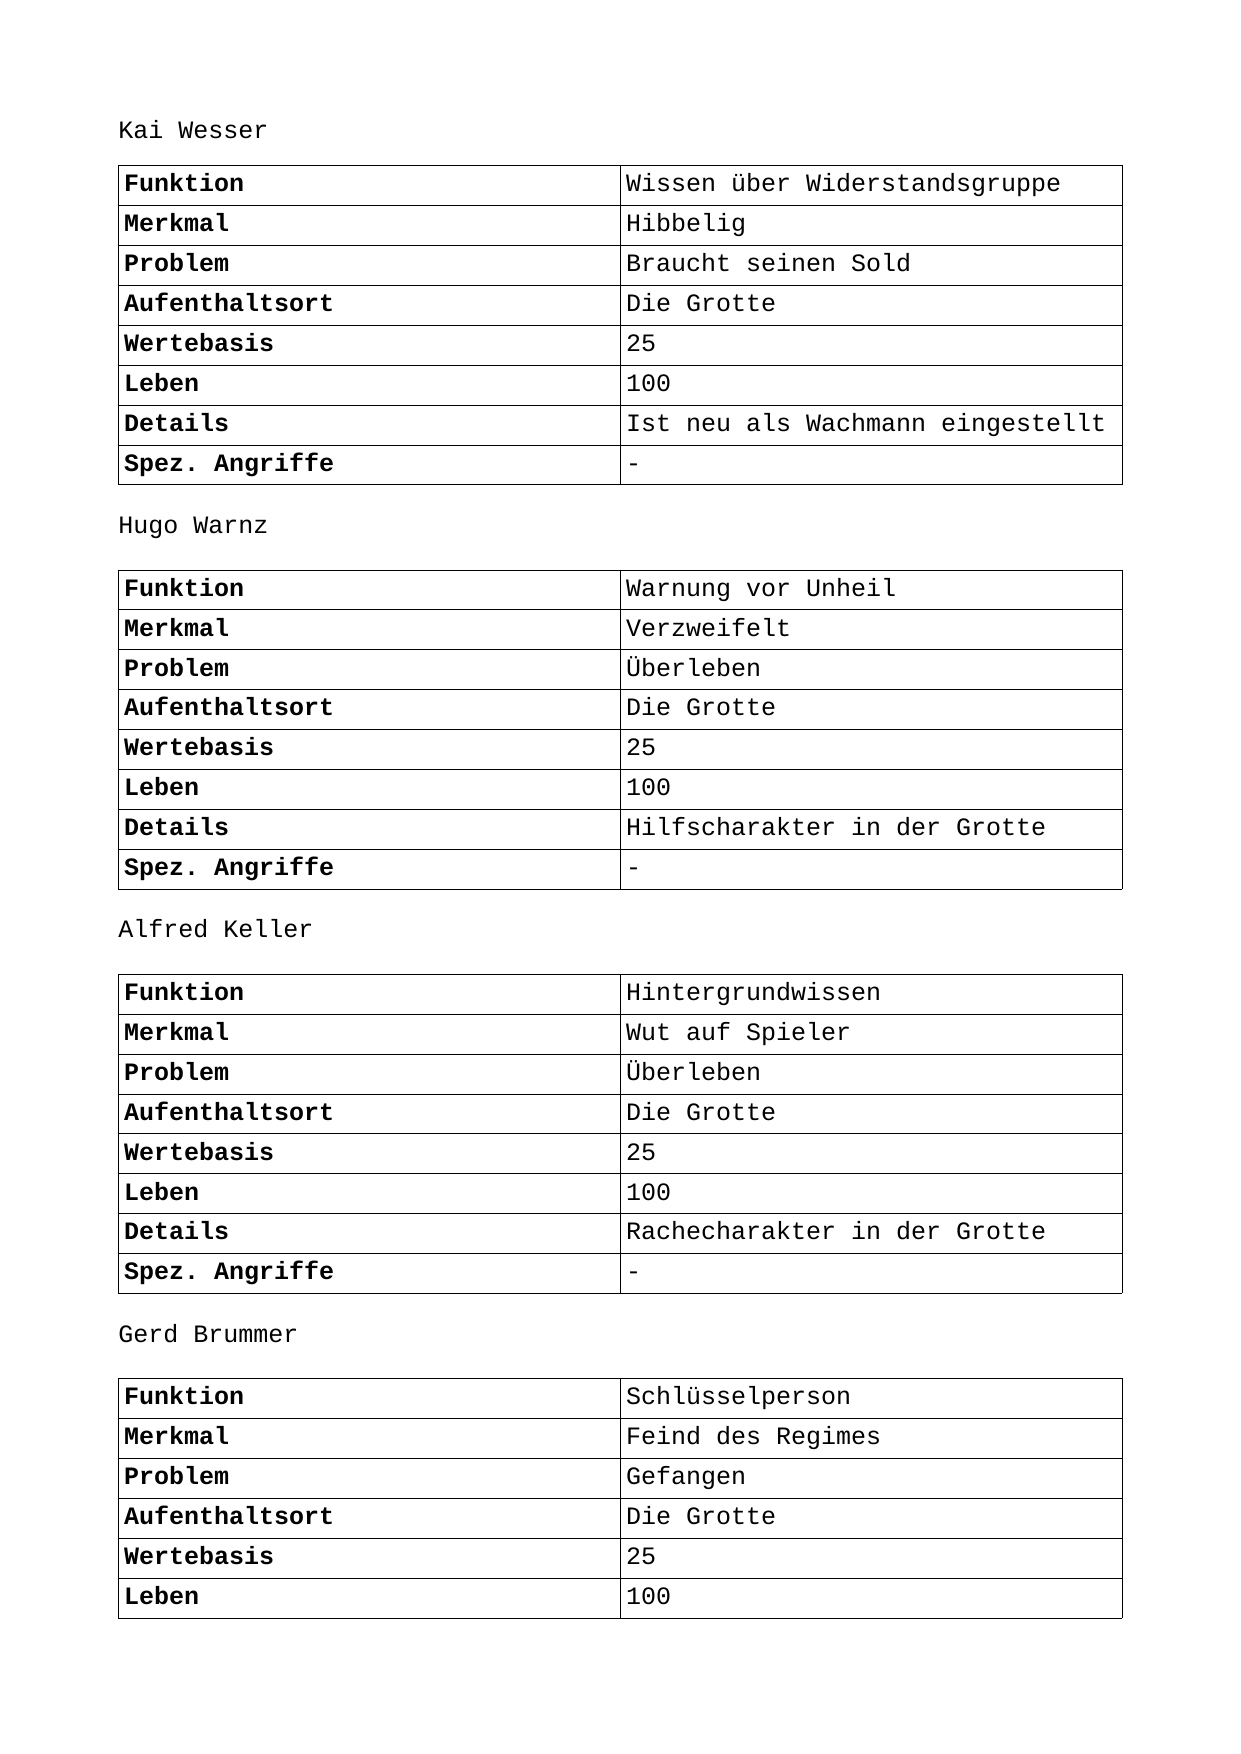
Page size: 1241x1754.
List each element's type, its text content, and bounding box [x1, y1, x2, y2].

table_cell Ist neu als Wachmann eingestellt [621, 406, 1122, 444]
table_cell 100 [621, 770, 1122, 809]
table_cell 25 [621, 326, 1122, 365]
table_cell Braucht seinen Sold [621, 246, 1122, 285]
table_cell Problem [119, 1055, 620, 1093]
table_cell Merkmal [119, 610, 620, 649]
table_cell Gefangen [621, 1459, 1122, 1498]
table_cell Aufenthaltsort [119, 1095, 620, 1133]
table_cell Leben [119, 1174, 620, 1213]
table_cell 25 [621, 1134, 1122, 1173]
table_header Hintergrundwissen [621, 975, 1122, 1014]
table_cell Wertebasis [119, 1134, 620, 1173]
table_cell Merkmal [119, 206, 620, 245]
table_cell Die Grotte [621, 690, 1122, 729]
table_cell Details [119, 810, 620, 849]
table_cell - [621, 446, 1122, 484]
table_cell Wertebasis [119, 326, 620, 365]
table_cell Merkmal [119, 1015, 620, 1053]
text Hugo Warnz [118, 513, 1122, 541]
table_cell Aufenthaltsort [119, 286, 620, 325]
table_cell Aufenthaltsort [119, 690, 620, 729]
table_header Funktion [119, 975, 620, 1014]
text Gerd Brummer [118, 1321, 1122, 1350]
table_cell Leben [119, 1579, 620, 1617]
table_cell Wut auf Spieler [621, 1015, 1122, 1053]
table_cell Überleben [621, 1055, 1122, 1093]
table_header Funktion [119, 1379, 620, 1418]
table_cell Leben [119, 366, 620, 404]
table_cell Spez. Angriffe [119, 446, 620, 484]
table_cell Spez. Angriffe [119, 850, 620, 889]
table_cell Die Grotte [621, 1499, 1122, 1538]
table_cell Leben [119, 770, 620, 809]
table_cell Verzweifelt [621, 610, 1122, 649]
table_cell Details [119, 406, 620, 444]
table_cell Die Grotte [621, 286, 1122, 325]
table_cell 100 [621, 366, 1122, 404]
table_cell 25 [621, 1539, 1122, 1577]
table_cell Wertebasis [119, 730, 620, 769]
table_cell - [621, 850, 1122, 889]
text Alfred Keller [118, 917, 1122, 945]
table_header Schlüsselperson [621, 1379, 1122, 1418]
table_cell Problem [119, 650, 620, 689]
table_cell 100 [621, 1174, 1122, 1213]
table_cell Wertebasis [119, 1539, 620, 1577]
table_cell Problem [119, 1459, 620, 1498]
table_header Funktion [119, 571, 620, 609]
table_cell Details [119, 1214, 620, 1253]
table_header Funktion [119, 166, 620, 205]
table_cell Hibbelig [621, 206, 1122, 245]
table_cell Die Grotte [621, 1095, 1122, 1133]
table_cell 100 [621, 1579, 1122, 1617]
table_cell Spez. Angriffe [119, 1254, 620, 1293]
table_cell Hilfscharakter in der Grotte [621, 810, 1122, 849]
table_header Warnung vor Unheil [621, 571, 1122, 609]
table_cell Problem [119, 246, 620, 285]
table_cell Aufenthaltsort [119, 1499, 620, 1538]
table_cell Überleben [621, 650, 1122, 689]
text Kai Wesser [118, 118, 1122, 146]
table_cell 25 [621, 730, 1122, 769]
table_cell Merkmal [119, 1419, 620, 1458]
table_header Wissen über Widerstandsgruppe [621, 166, 1122, 205]
table_cell Rachecharakter in der Grotte [621, 1214, 1122, 1253]
table_cell Feind des Regimes [621, 1419, 1122, 1458]
table_cell - [621, 1254, 1122, 1293]
